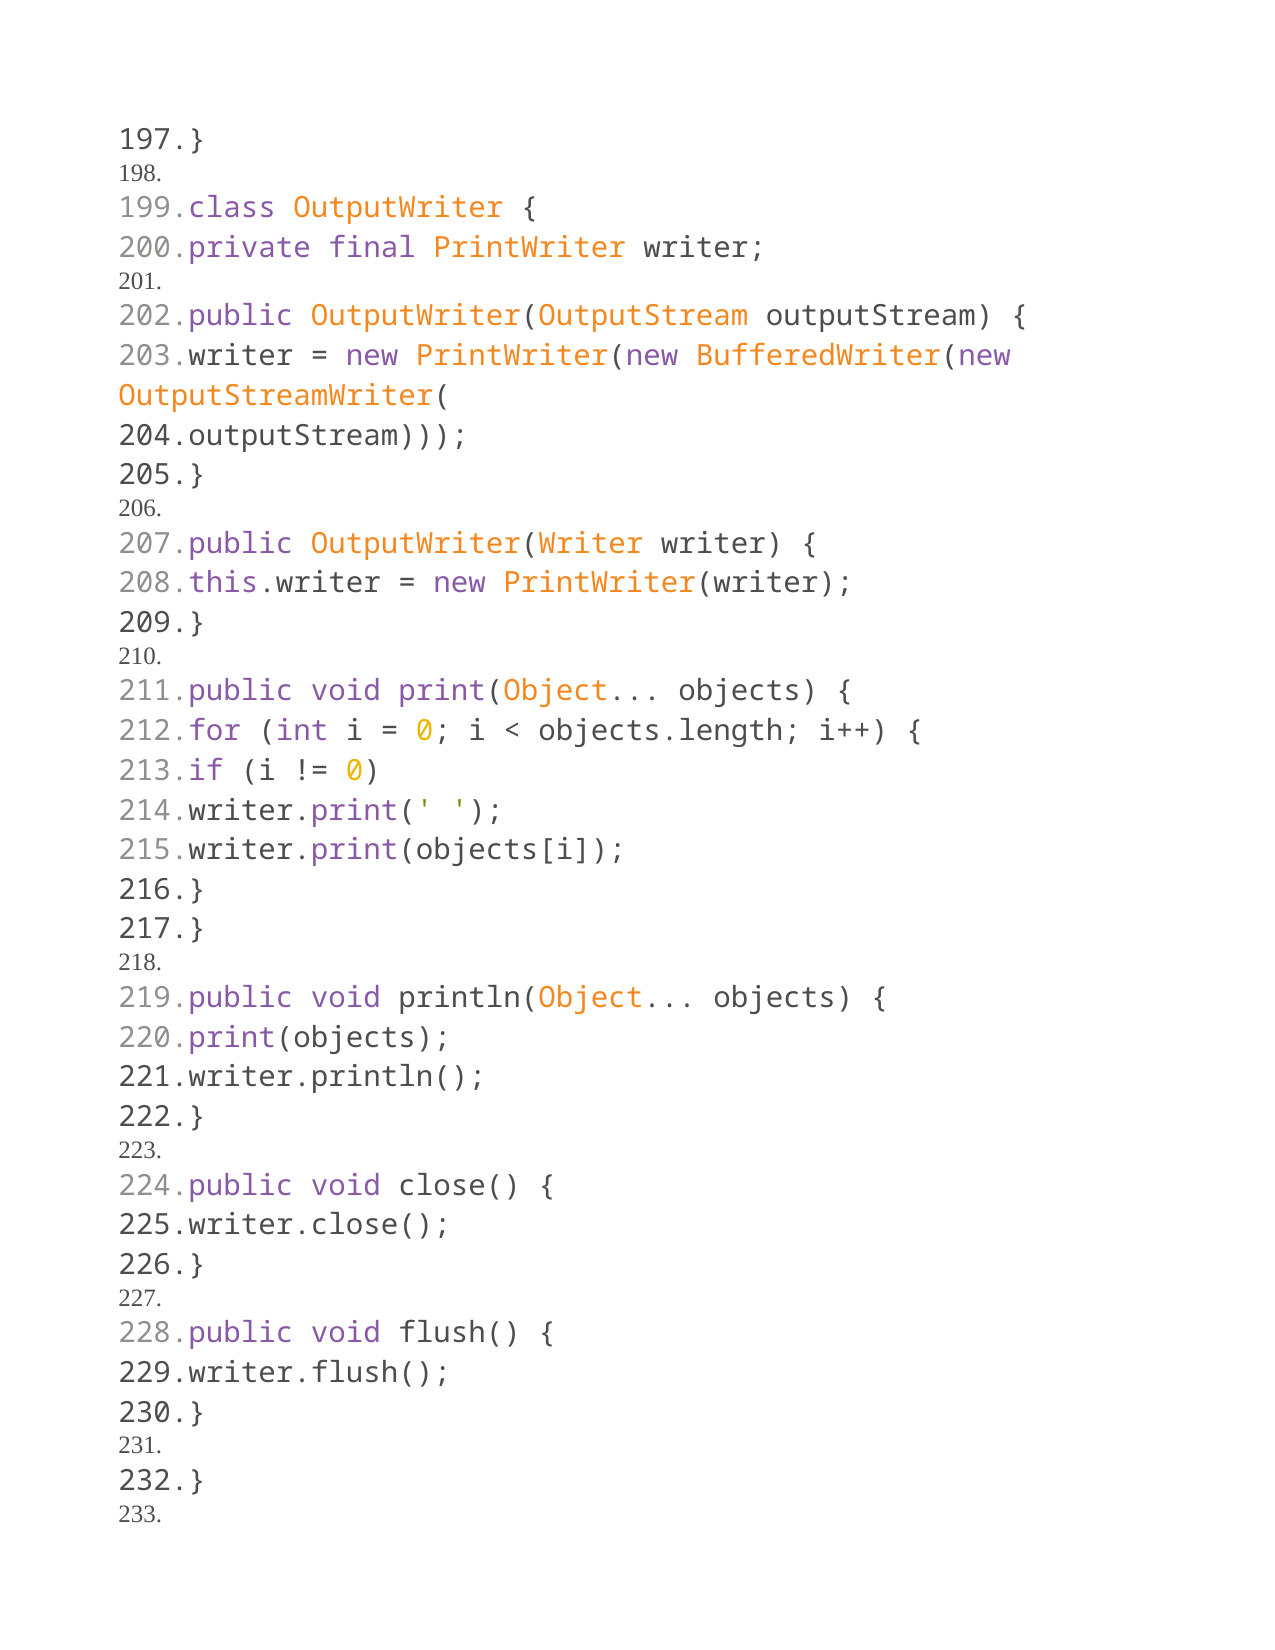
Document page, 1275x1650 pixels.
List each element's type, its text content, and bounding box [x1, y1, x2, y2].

list } [118, 118, 1157, 158]
list } [118, 1459, 1157, 1499]
list writer.flush(); [118, 1351, 1157, 1391]
list } [118, 868, 1157, 908]
list } [118, 1095, 1157, 1135]
list public OutputWriter(OutputStream outputStream) { [118, 295, 1157, 334]
list public void close() { [118, 1164, 1157, 1203]
list class OutputWriter { [118, 187, 1157, 226]
list writer.println(); [118, 1056, 1157, 1095]
list outputStream))); [118, 414, 1157, 453]
list } [118, 1243, 1157, 1283]
list public void print(Object... objects) { [118, 670, 1157, 709]
list for (int i = 0; i < objects.length; i++) { [118, 709, 1157, 749]
list public OutputWriter(Writer writer) { [118, 522, 1157, 562]
list writer = new PrintWriter(new BufferedWriter(new OutputStreamWriter( [118, 334, 1157, 414]
list writer.print(objects[i]); [118, 828, 1157, 868]
list public void flush() { [118, 1312, 1157, 1351]
list if (i != 0) [118, 749, 1157, 789]
list writer.close(); [118, 1203, 1157, 1243]
list } [118, 908, 1157, 947]
list print(objects); [118, 1016, 1157, 1056]
list } [118, 601, 1157, 641]
list this.writer = new PrintWriter(writer); [118, 562, 1157, 601]
list public void println(Object... objects) { [118, 976, 1157, 1016]
list private final PrintWriter writer; [118, 226, 1157, 266]
list } [118, 1391, 1157, 1431]
list } [118, 453, 1157, 493]
list writer.print(' '); [118, 789, 1157, 828]
